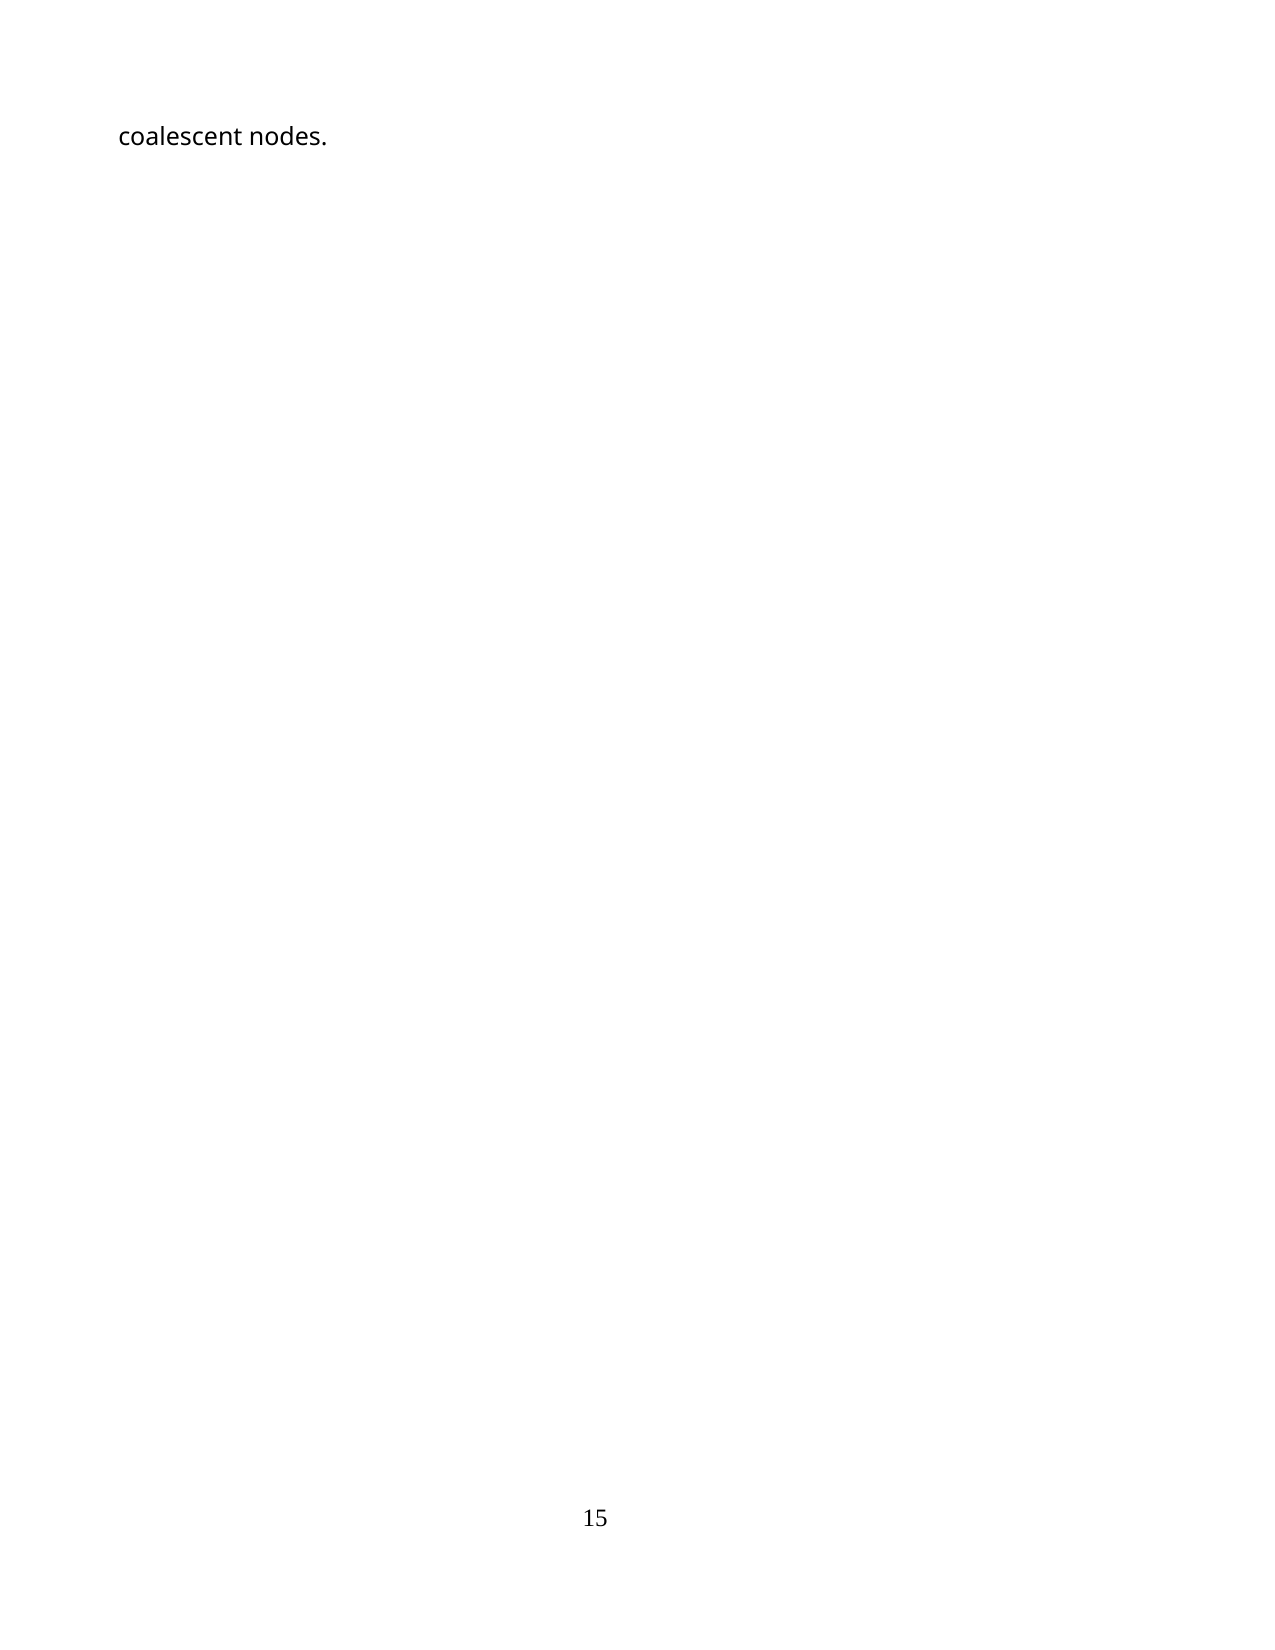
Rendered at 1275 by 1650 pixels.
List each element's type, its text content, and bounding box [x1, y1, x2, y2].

text coalescent nodes. [118, 118, 1071, 152]
